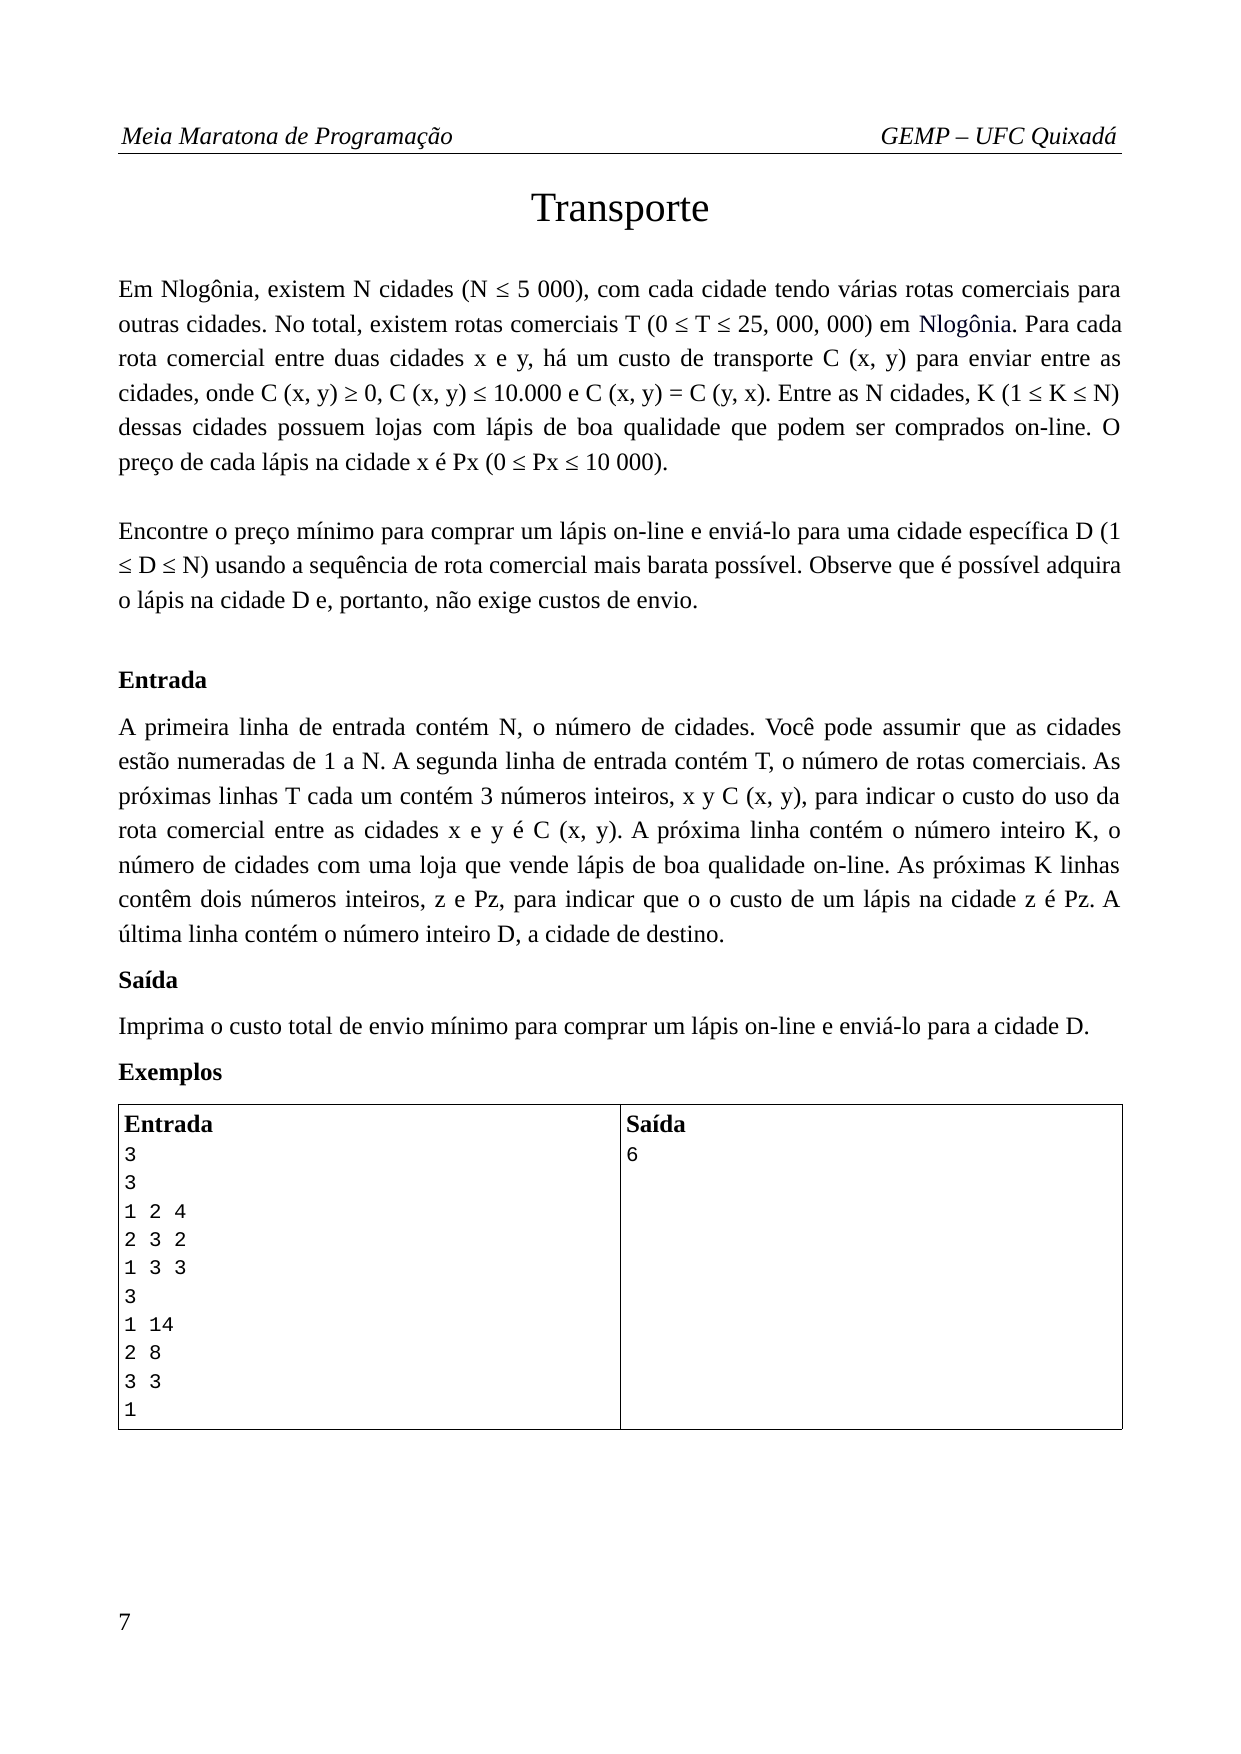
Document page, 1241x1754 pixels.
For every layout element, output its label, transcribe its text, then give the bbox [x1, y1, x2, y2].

text Imprima o custo total de envio mínimo para comprar um lápis on-line e enviá-lo para a cidade D. [118, 1011, 1122, 1040]
text Transporte [118, 183, 1122, 231]
text Exemplos [118, 1057, 1122, 1086]
table_header Saída 6 [621, 1105, 1122, 1428]
table_header Entrada 3 3 1 2 4 2 3 2 1 3 3 3 1 14 2 8 3 3 1 [119, 1105, 620, 1428]
text Saída [118, 965, 1122, 994]
text Encontre o preço mínimo para comprar um lápis on-line e enviá-lo para uma cidade específica D (1 ≤ D ≤ N) usando a sequência de rota comercial mais barata possível. Observe que é possível adquira o lápis na cidade D e, portanto, não exige custos de envio. [118, 516, 1122, 614]
text Em Nlogônia, existem N cidades (N ≤ 5 000), com cada cidade tendo várias rotas comerciais para outras cidades. No total, existem rotas comerciais T (0 ≤ T ≤ 25, 000, 000) em Nlogônia. Para cada rota comercial entre duas cidades x e y, há um custo de transporte C (x, y) para enviar entre as cidades, onde C (x, y) ≥ 0, C (x, y) ≤ 10.000 e C (x, y) = C (y, x). Entre as N cidades, K (1 ≤ K ≤ N) dessas cidades possuem lojas com lápis de boa qualidade que podem ser comprados on-line. O preço de cada lápis na cidade x é Px (0 ≤ Px ≤ 10 000). [118, 274, 1122, 476]
text A primeira linha de entrada contém N, o número de cidades. Você pode assumir que as cidades estão numeradas de 1 a N. A segunda linha de entrada contém T, o número de rotas comerciais. As próximas linhas T cada um contém 3 números inteiros, x y C (x, y), para indicar o custo do uso da rota comercial entre as cidades x e y é C (x, y). A próxima linha contém o número inteiro K, o número de cidades com uma loja que vende lápis de boa qualidade on-line. As próximas K linhas contêm dois números inteiros, z e Pz, para indicar que o o custo de um lápis na cidade z é Pz. A última linha contém o número inteiro D, a cidade de destino. [118, 712, 1122, 947]
text Entrada [118, 666, 1122, 694]
